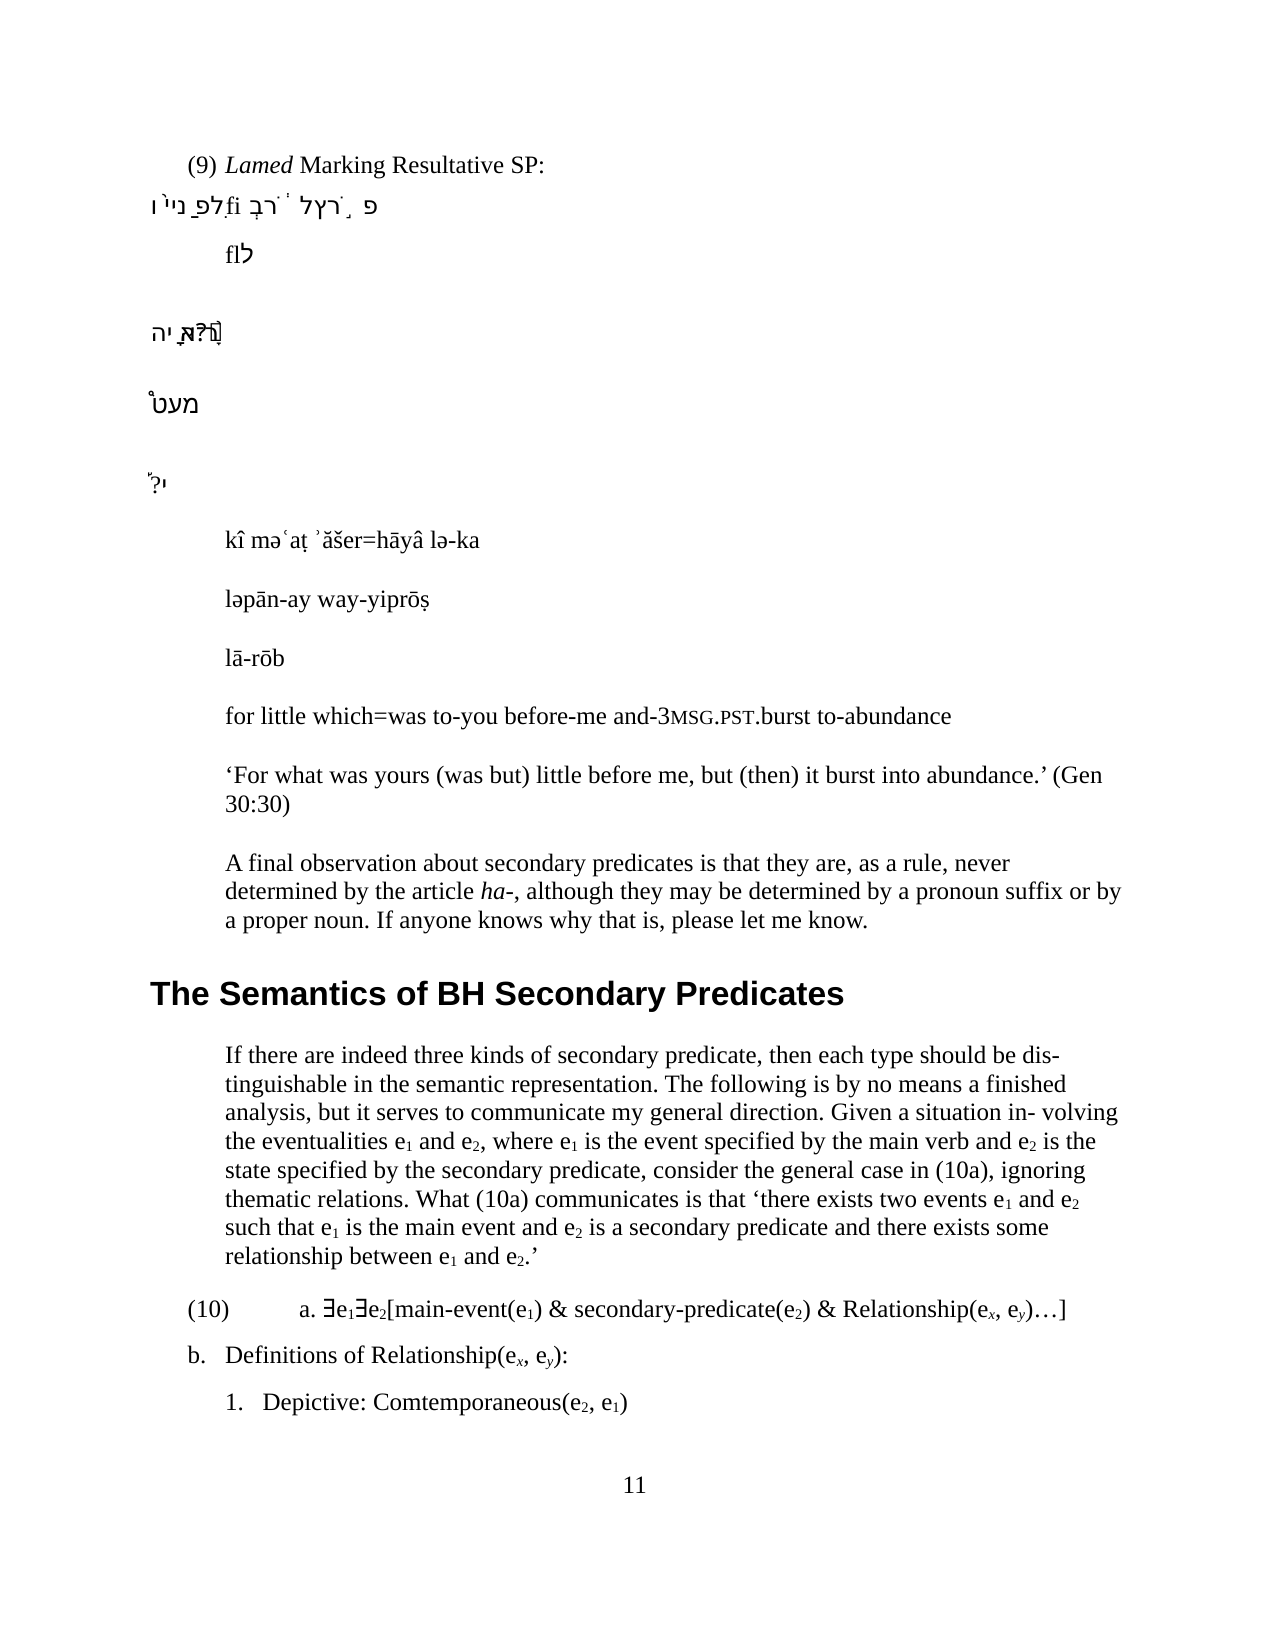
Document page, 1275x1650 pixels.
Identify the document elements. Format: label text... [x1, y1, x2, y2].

text lā-rōb [225, 643, 1125, 671]
text א?ר־ה ָ֨יה [150, 286, 1125, 349]
text for little which=was to-you before-me and-3msg.pst.burst to-abundance [225, 701, 1125, 730]
text If there are indeed three kinds of secondary predicate, then each type should be dis- tinguishable in the semantic representation. The following is by no means a finished analysis, but it serves to communicate my general direction. Given a situation in- volving the eventualities e1 and e2, where e1 is the event specified by the main verb and e2 is the state specified by the secondary predicate, consider the general case in (10a), ignoring thematic relations. What (10a) communicates is that ‘there exists two events e1 and e2 such that e1 is the main event and e2 is a secondary predicate and there exists some relationship between e1 and e2.’ [225, 1040, 1125, 1270]
text A final observation about secondary predicates is that they are, as a rule, never determined by the article ha-, although they may be determined by a pronoun suffix or by a proper noun. If anyone knows why that is, please let me know. [225, 848, 1125, 934]
text ֡?י [150, 438, 1125, 501]
list a. ∃e1∃e2[main-event(e1) & secondary-predicate(e2) & Relationship(ex, ey)…] [187, 1294, 1125, 1323]
list Definitions of Relationship(ex, ey): [187, 1341, 1125, 1369]
text לפ ַני֙ ו ִfi ְפ ֣ ֹרץ ל ֔ ֹרב [150, 188, 1125, 222]
text ‘For what was yours (was but) little before me, but (then) it burst into abundance.’ (Gen 30:30) [225, 760, 1125, 818]
text מעט֩ [150, 358, 1125, 420]
subtitle The Semantics of BH Secondary Predicates [150, 974, 1125, 1012]
text flל [225, 237, 1125, 271]
text kî məʿaṭ ʾăšer=hāyâ lə-ka [225, 525, 1125, 554]
text ləpān-ay way-yiprōṣ [225, 584, 1125, 613]
list Depictive: Comtemporaneous(e2, e1) [225, 1387, 1125, 1416]
list Lamed Marking Resultative SP: [187, 150, 1125, 179]
